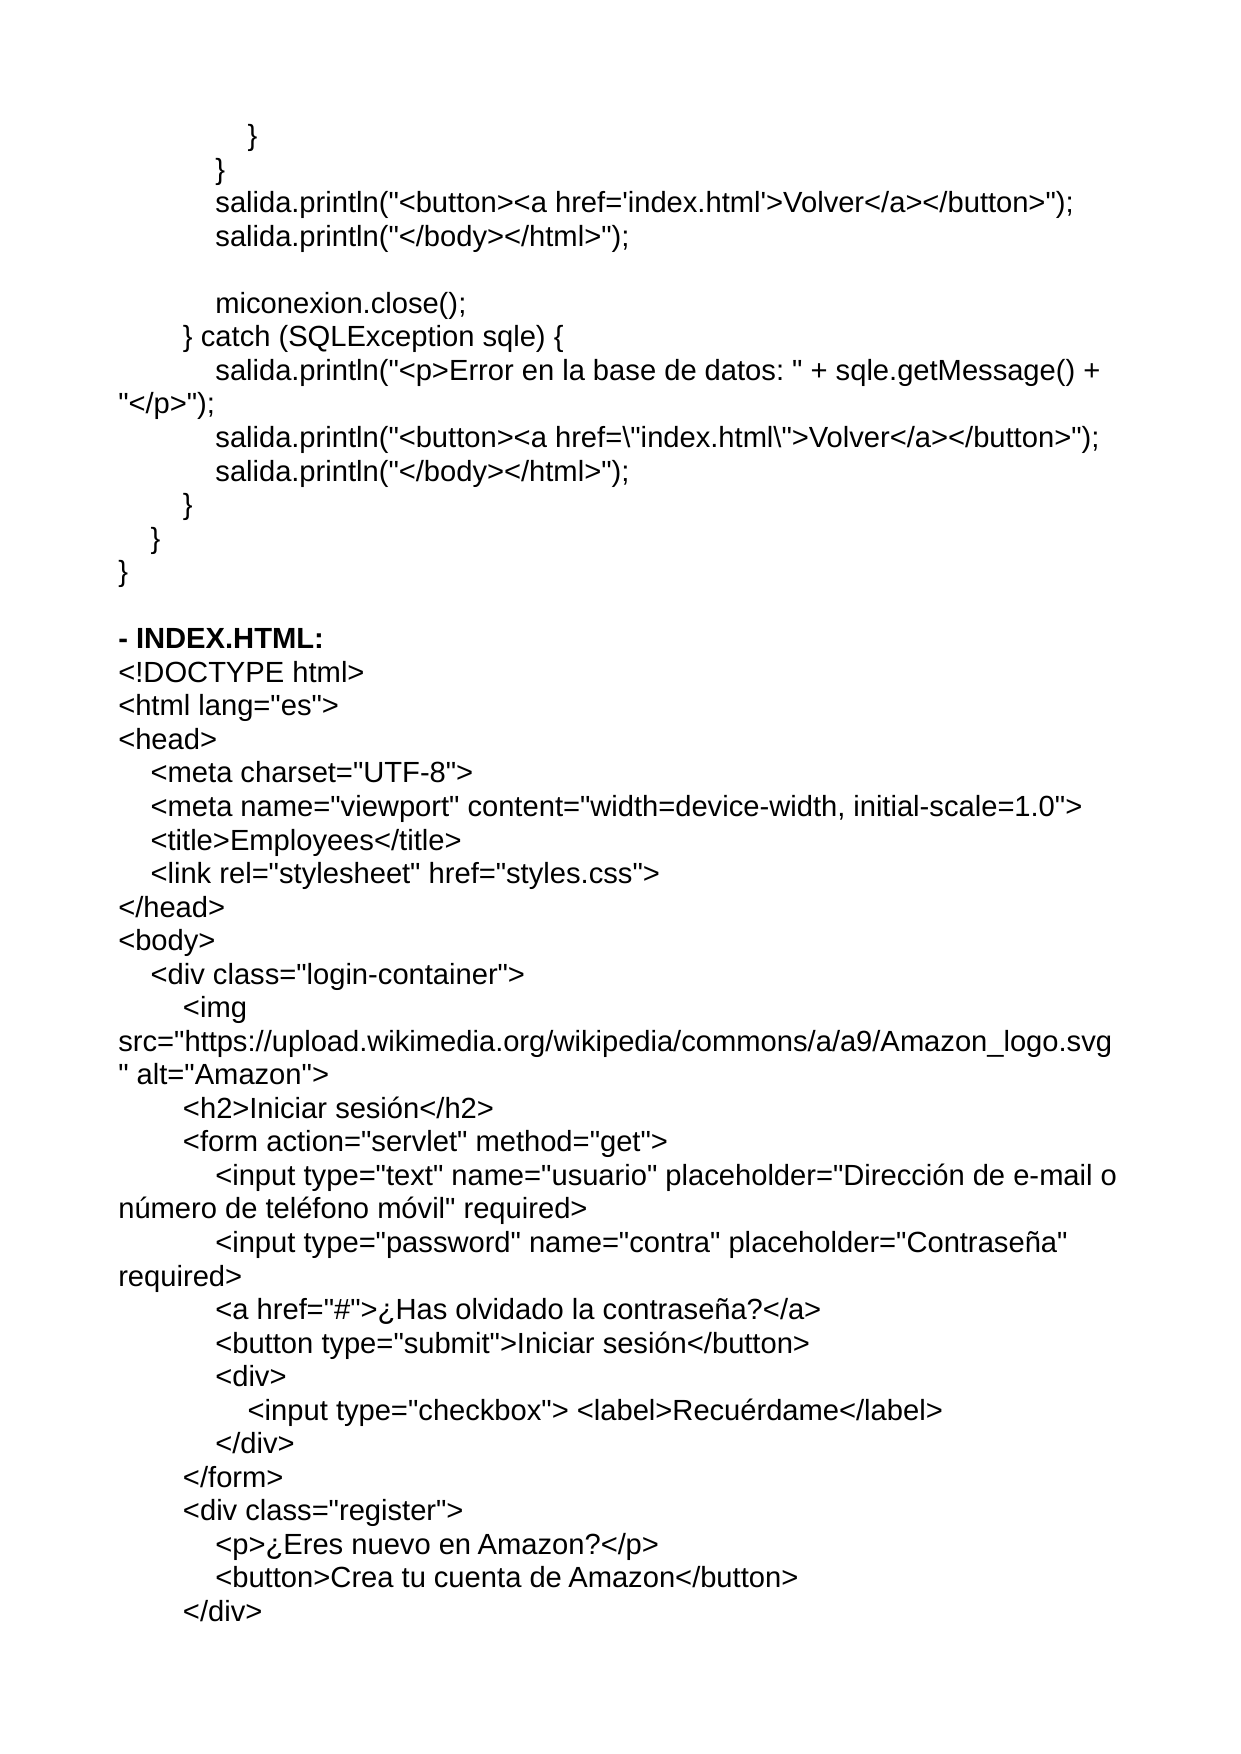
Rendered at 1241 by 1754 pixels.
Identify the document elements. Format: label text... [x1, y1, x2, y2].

text <div class="register"> [118, 1493, 1122, 1527]
text <meta name="viewport" content="width=device-width, initial-scale=1.0"> [118, 789, 1122, 822]
text } [118, 487, 1122, 521]
text <button>Crea tu cuenta de Amazon</button> [118, 1560, 1122, 1594]
text <link rel="stylesheet" href="styles.css"> [118, 856, 1122, 889]
text <head> [118, 722, 1122, 755]
text <!DOCTYPE html> [118, 655, 1122, 688]
text <img src="https://upload.wikimedia.org/wikipedia/commons/a/a9/Amazon_logo.svg" alt="Amazon"> [118, 990, 1122, 1091]
text - INDEX.HTML: [118, 621, 1122, 655]
text } [118, 521, 1122, 554]
text salida.println("<button><a href=\"index.html\">Volver</a></button>"); [118, 420, 1122, 453]
text <input type="checkbox"> <label>Recuérdame</label> [118, 1393, 1122, 1426]
text } [118, 554, 1122, 588]
text <div class="login-container"> [118, 957, 1122, 990]
text </div> [118, 1594, 1122, 1627]
text miconexion.close(); [118, 286, 1122, 319]
text <input type="text" name="usuario" placeholder="Dirección de e-mail o número de teléfono móvil" required> [118, 1158, 1122, 1225]
text } [118, 152, 1122, 185]
text <h2>Iniciar sesión</h2> [118, 1091, 1122, 1124]
text <body> [118, 923, 1122, 957]
text <div> [118, 1359, 1122, 1393]
text } catch (SQLException sqle) { [118, 319, 1122, 353]
text salida.println("</body></html>"); [118, 219, 1122, 252]
text </div> [118, 1426, 1122, 1460]
text <meta charset="UTF-8"> [118, 755, 1122, 789]
text salida.println("</body></html>"); [118, 453, 1122, 487]
text <input type="password" name="contra" placeholder="Contraseña" required> [118, 1225, 1122, 1292]
text </head> [118, 889, 1122, 923]
text salida.println("<p>Error en la base de datos: " + sqle.getMessage() + "</p>"); [118, 353, 1122, 420]
text <p>¿Eres nuevo en Amazon?</p> [118, 1527, 1122, 1560]
text salida.println("<button><a href='index.html'>Volver</a></button>"); [118, 185, 1122, 219]
text <form action="servlet" method="get"> [118, 1124, 1122, 1158]
text <a href="#">¿Has olvidado la contraseña?</a> [118, 1292, 1122, 1326]
text <title>Employees</title> [118, 822, 1122, 856]
text </form> [118, 1460, 1122, 1493]
text <button type="submit">Iniciar sesión</button> [118, 1326, 1122, 1359]
text } [118, 118, 1122, 152]
text <html lang="es"> [118, 688, 1122, 722]
